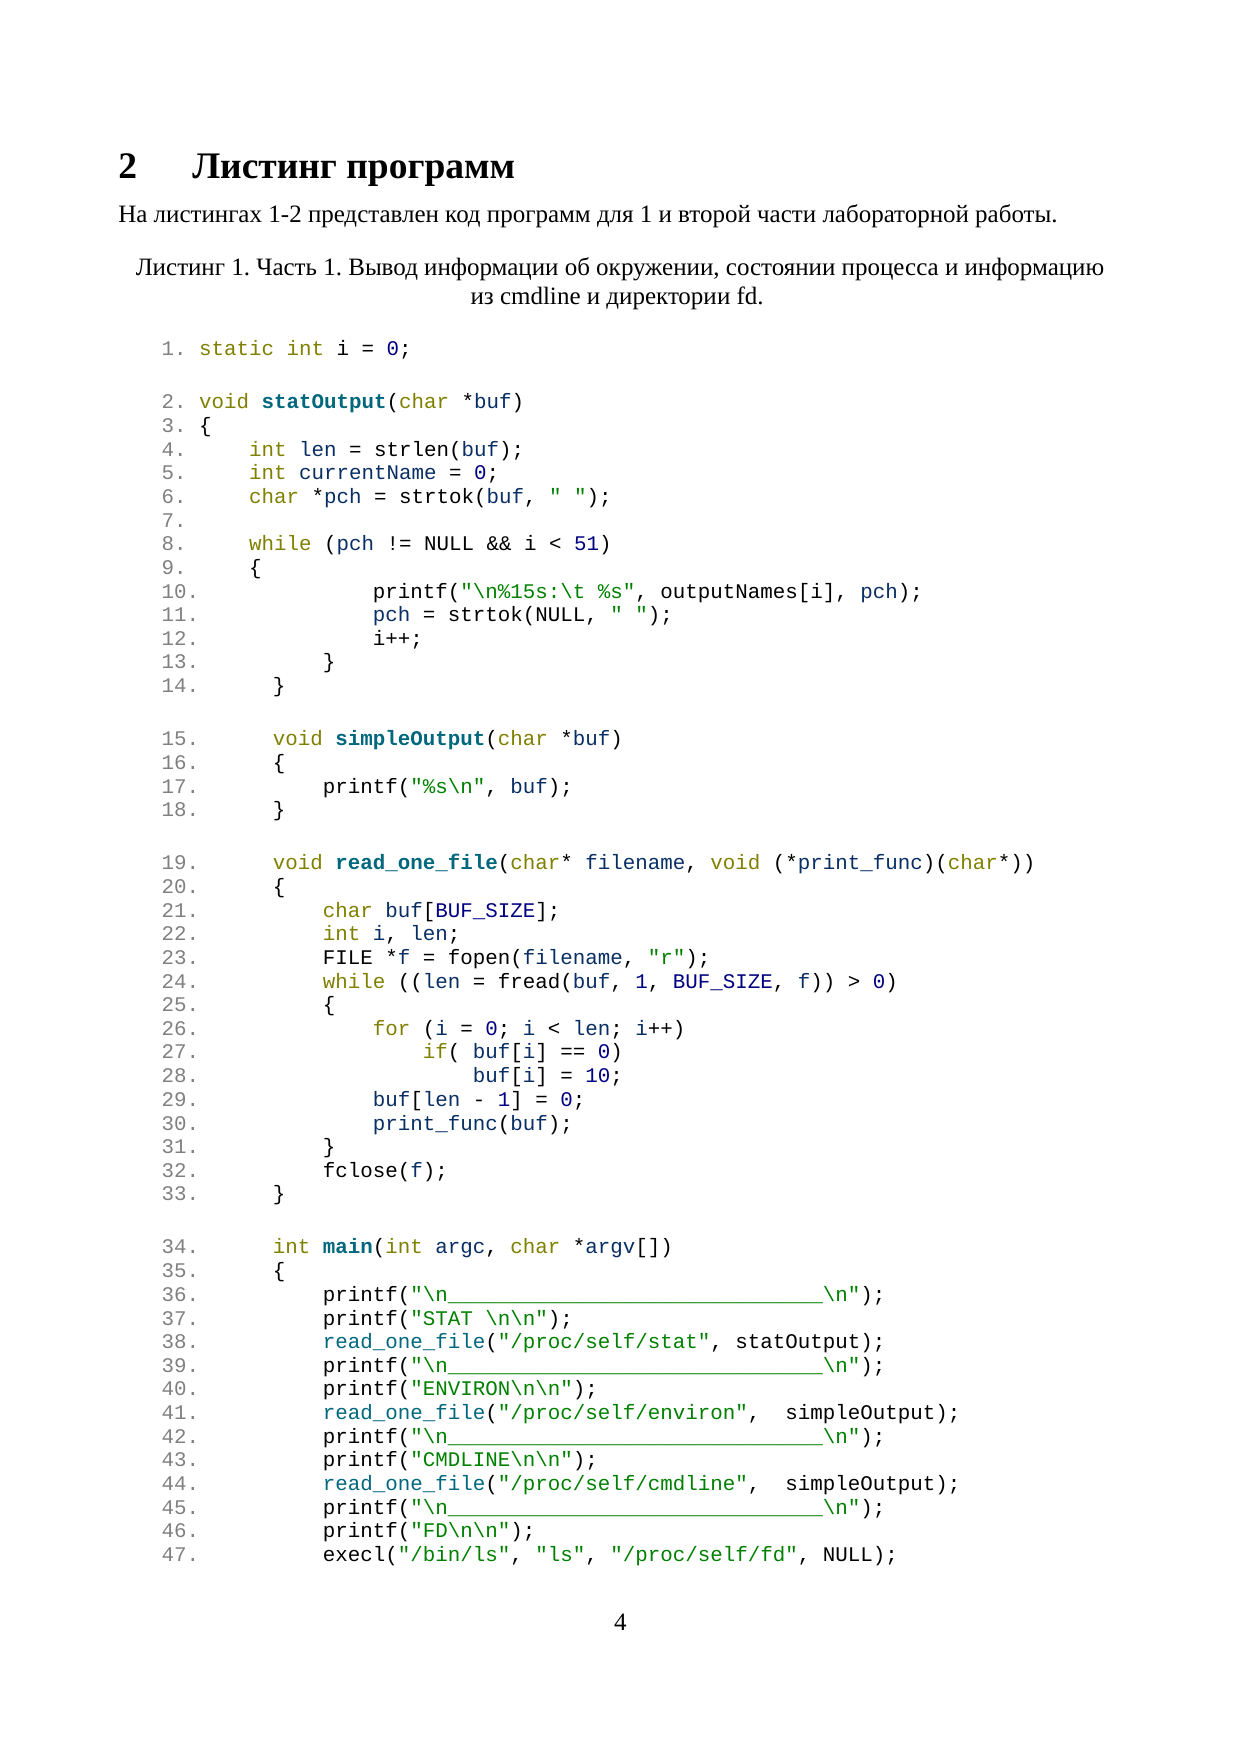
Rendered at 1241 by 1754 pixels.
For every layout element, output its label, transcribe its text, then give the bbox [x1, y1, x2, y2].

table_header Листинг 1. Часть 1. Вывод информации об окружении, состоянии процесса и информацию из cmdline и директории fd. static int i = 0; void statOutput(char *buf) { int len = strlen(buf); int currentName = 0; char *pch = strtok(buf, " "); while (pch != NULL && i < 51) { printf("\n%15s:\t %s", outputNames[i], pch); pch = strtok(NULL, " "); i++; } } void simpleOutput(char *buf) { printf("%s\n", buf); } void read_one_file(char* filename, void (*print_func)(char*)) { char buf[BUF_SIZE]; int i, len; FILE *f = fopen(filename, "r"); while ((len = fread(buf, 1, BUF_SIZE, f)) > 0) { for (i = 0; i < len; i++) if( buf[i] == 0) buf[i] = 10; buf[len - 1] = 0; print_func(buf); } fclose(f); } int main(int argc, char *argv[]) { printf("\n______________________________\n"); printf("STAT \n\n"); read_one_file("/proc/self/stat", statOutput); printf("\n______________________________\n"); printf("ENVIRON\n\n"); read_one_file("/proc/self/environ", simpleOutput); printf("\n______________________________\n"); printf("CMDLINE\n\n"); read_one_file("/proc/self/cmdline", simpleOutput); printf("\n______________________________\n"); printf("FD\n\n"); execl("/bin/ls", "ls", "/proc/self/fd", NULL); return 0; } [118, 246, 1122, 1573]
text На листингах 1-2 представлен код программ для 1 и второй части лабораторной работы. [118, 199, 1122, 227]
subtitle Листинг программ [118, 143, 1122, 186]
